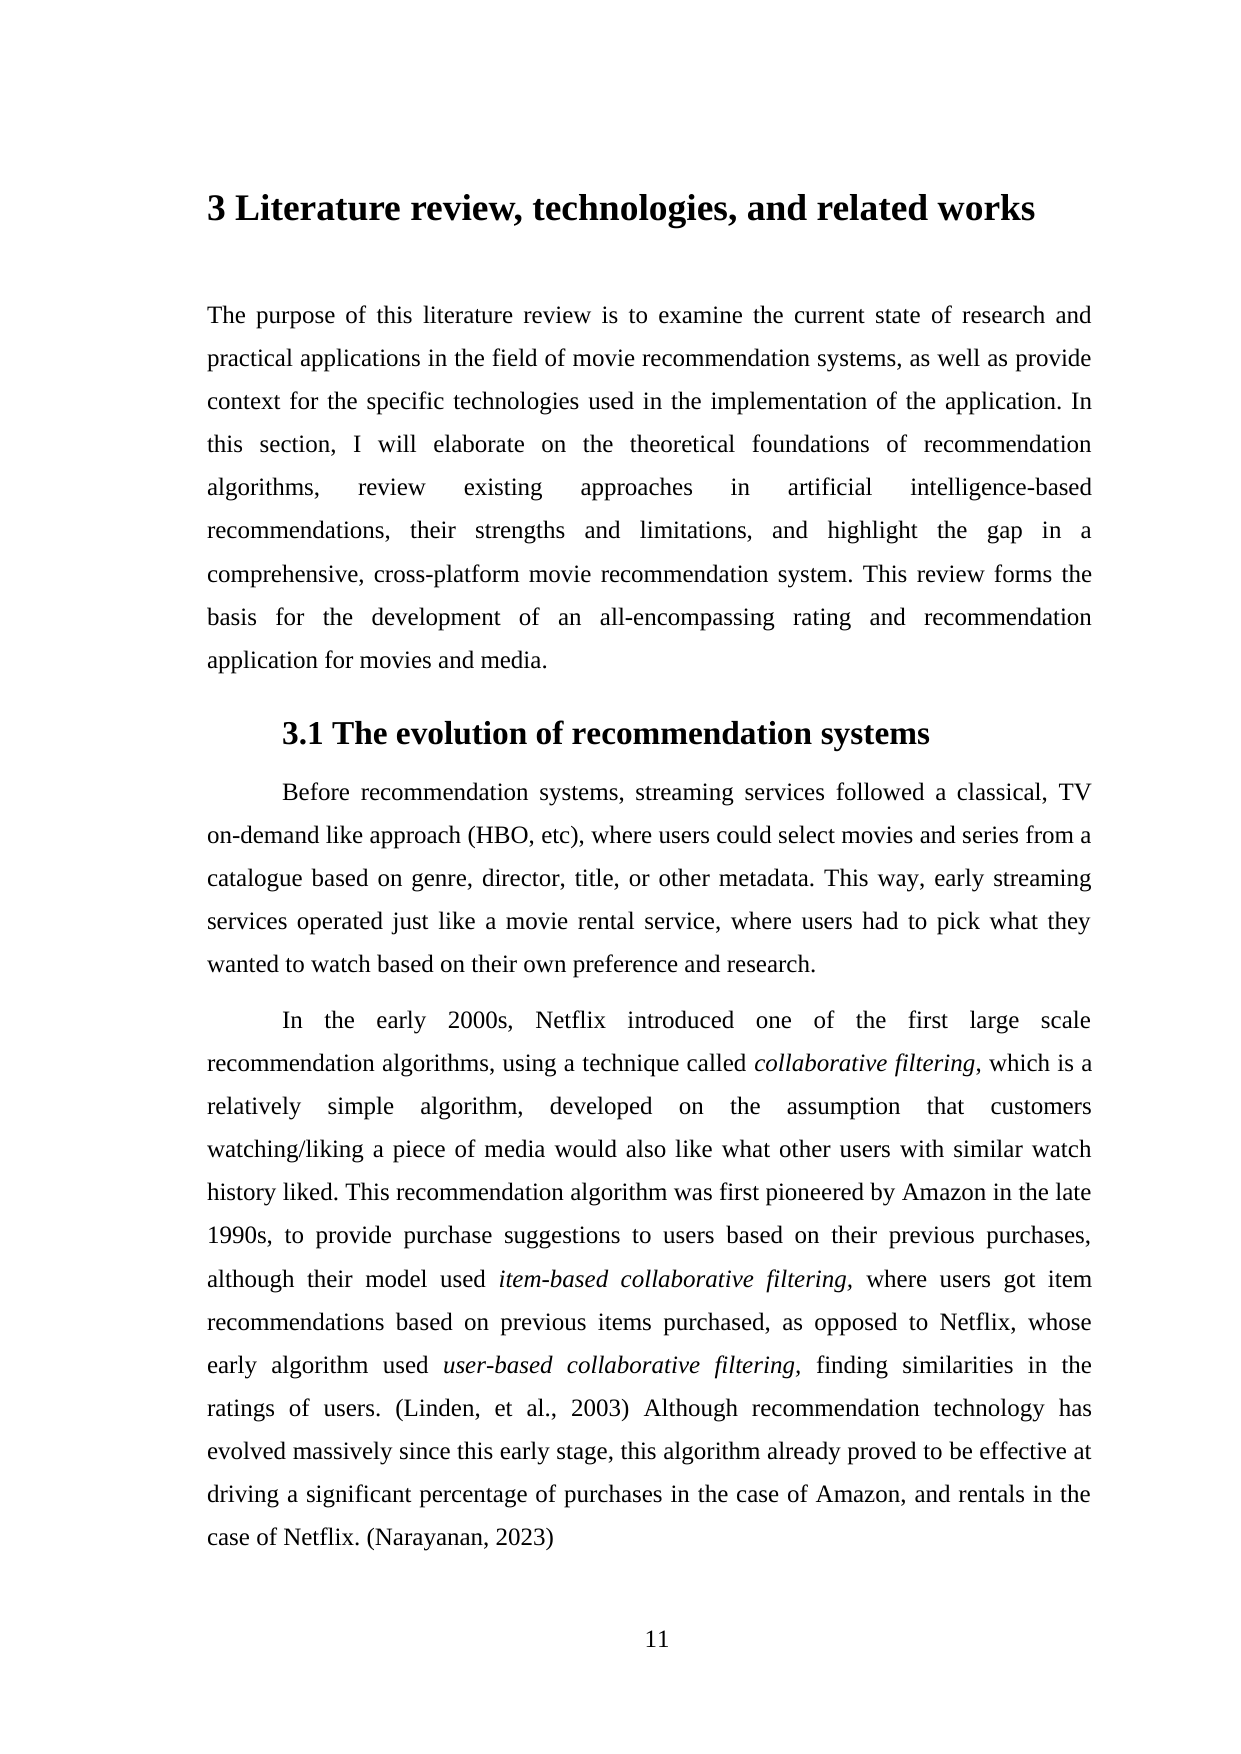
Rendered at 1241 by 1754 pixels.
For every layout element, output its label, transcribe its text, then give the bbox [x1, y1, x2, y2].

text The purpose of this literature review is to examine the current state of research and practical applications in the field of movie recommendation systems, as well as provide context for the specific technologies used in the implementation of the application. In this section, I will elaborate on the theoretical foundations of recommendation algorithms, review existing approaches in artificial intelligence-based recommendations, their strengths and limitations, and highlight the gap in a comprehensive, cross-platform movie recommendation system. This review forms the basis for the development of an all-encompassing rating and recommendation application for movies and media. [207, 300, 1092, 674]
text In the early 2000s, Netflix introduced one of the first large scale recommendation algorithms, using a technique called collaborative filtering, which is a relatively simple algorithm, developed on the assumption that customers watching/liking a piece of media would also like what other users with similar watch history liked. This recommendation algorithm was first pioneered by Amazon in the late 1990s, to provide purchase suggestions to users based on their previous purchases, although their model used item-based collaborative filtering, where users got item recommendations based on previous items purchased, as opposed to Netflix, whose early algorithm used user-based collaborative filtering, finding similarities in the ratings of users. (Linden, et al., 2003) Although recommendation technology has evolved massively since this early stage, this algorithm already proved to be effective at driving a significant percentage of purchases in the case of Amazon, and rentals in the case of Netflix. (Narayanan, 2023) [207, 1005, 1092, 1551]
text Before recommendation systems, streaming services followed a classical, TV on-demand like approach (HBO, etc), where users could select movies and series from a catalogue based on genre, director, title, or other metadata. This way, early streaming services operated just like a movie rental service, where users had to pick what they wanted to watch based on their own preference and research. [207, 777, 1092, 978]
subtitle Literature review, technologies, and related works [207, 185, 1092, 228]
subtitle The evolution of recommendation systems [207, 713, 1092, 751]
